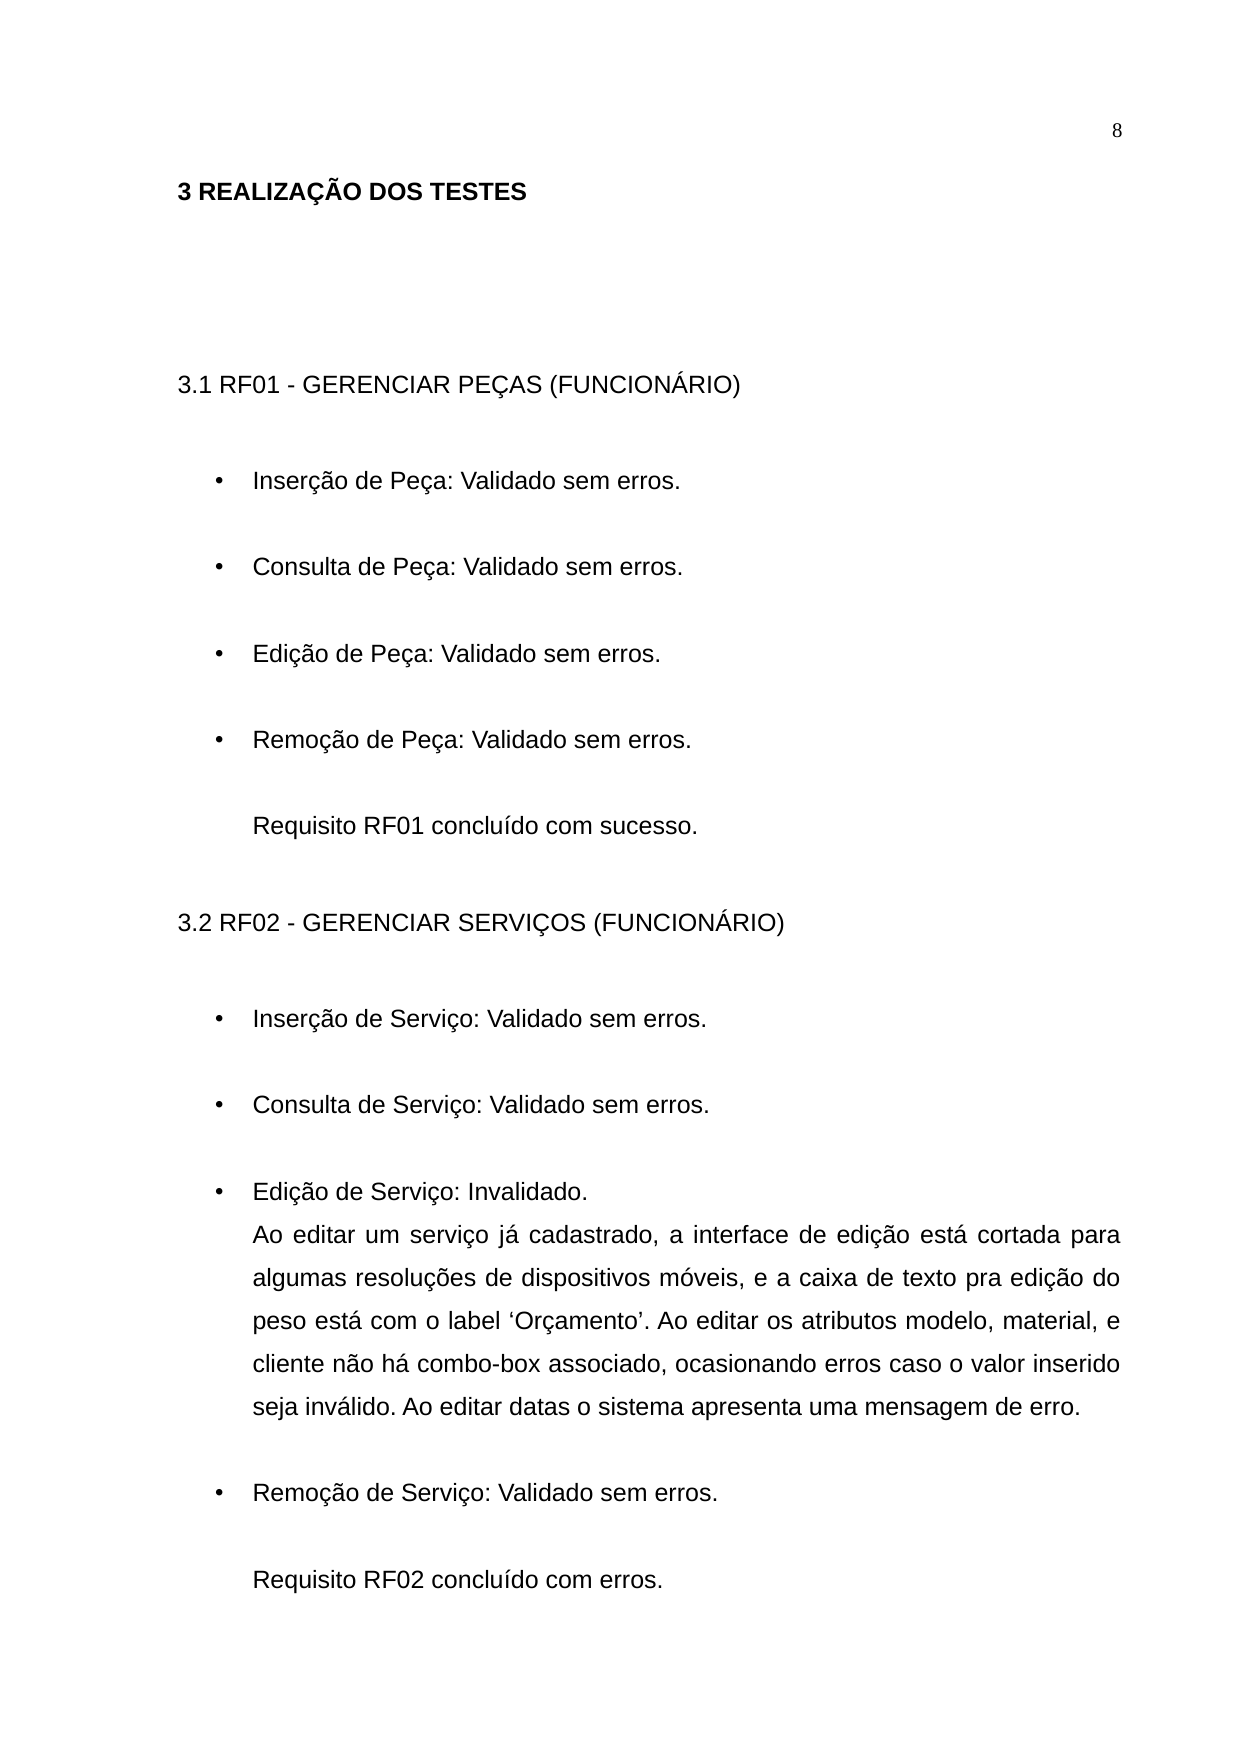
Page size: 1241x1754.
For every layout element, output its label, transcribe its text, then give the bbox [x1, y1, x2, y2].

list Consulta de Serviço: Validado sem erros. [215, 1090, 1122, 1119]
list Edição de Peça: Validado sem erros. [215, 638, 1122, 667]
list Inserção de Serviço: Validado sem erros. [215, 1004, 1122, 1033]
list Remoção de Serviço: Validado sem erros. [215, 1478, 1122, 1507]
list Inserção de Peça: Validado sem erros. [215, 466, 1122, 495]
subtitle RF02 - Gerenciar Serviços (Funcionário) [177, 907, 1122, 936]
subtitle RF01 - Gerenciar Peças (Funcionário) [177, 369, 1122, 398]
subtitle Realização dos testes [177, 177, 1122, 206]
list Remoção de Peça: Validado sem erros. [215, 725, 1122, 754]
list Consulta de Peça: Validado sem erros. [215, 552, 1122, 581]
text Requisito RF01 concluído com sucesso. [177, 811, 1122, 840]
list Edição de Serviço: Invalidado. [215, 1176, 1122, 1205]
text Requisito RF02 concluído com erros. [177, 1565, 1122, 1593]
list Ao editar um serviço já cadastrado, a interface de edição está cortada para algumas resoluções de dispositivos móveis, e a caixa de texto pra edição do peso está com o label ‘Orçamento’. Ao editar os atributos modelo, material, e cliente não há combo-box associado, ocasionando erros caso o valor inserido seja inválido. Ao editar datas o sistema apresenta uma mensagem de erro. [215, 1220, 1122, 1421]
